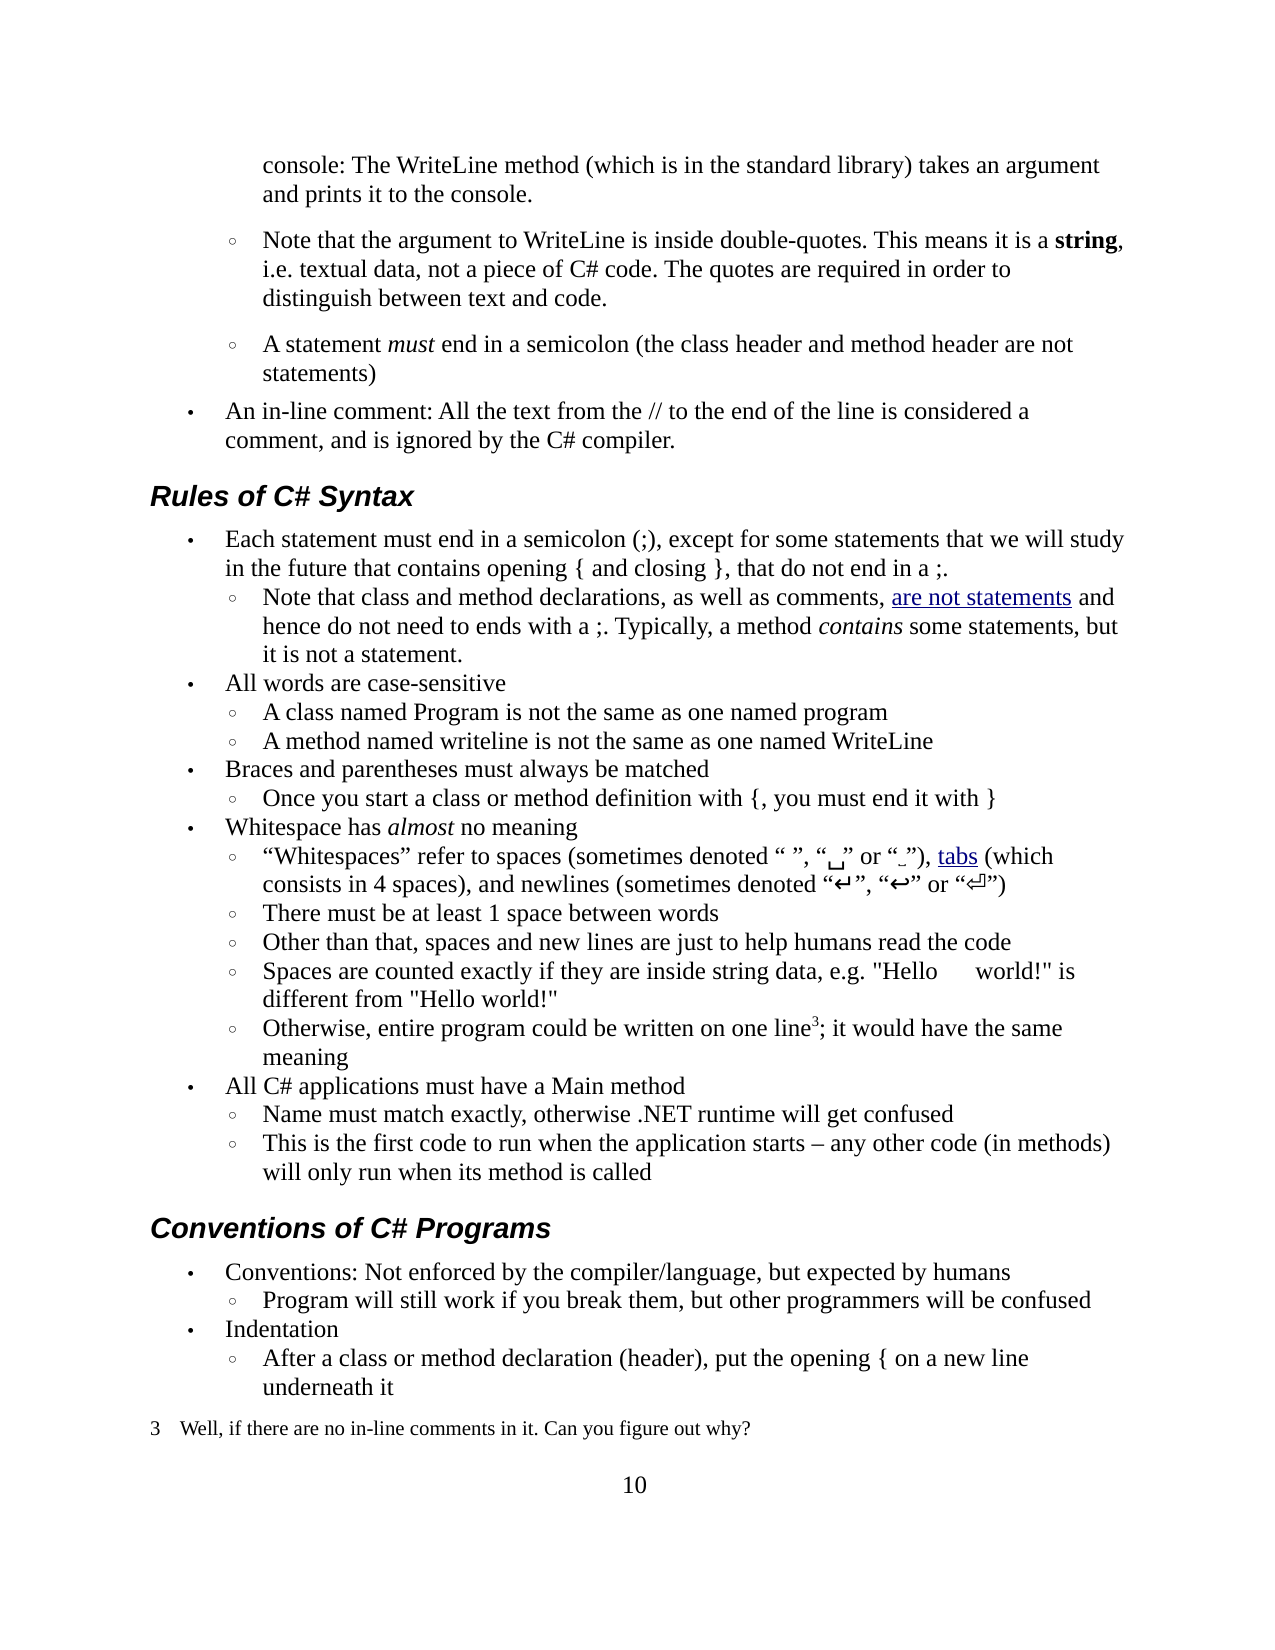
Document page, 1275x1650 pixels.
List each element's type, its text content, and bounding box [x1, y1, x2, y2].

list Each statement must end in a semicolon (;), except for some statements that we will study in the future that contains opening { and closing }, that do not end in a ;. [187, 524, 1125, 582]
list Spaces are counted exactly if they are inside string data, e.g. "Hello world!" is different from "Hello world!" [225, 956, 1125, 1013]
list “Whitespaces” refer to spaces (sometimes denoted “ ”, “␣” or “⌴”), tabs (which consists in 4 spaces), and newlines (sometimes denoted “↵”, “↩” or “⏎”) [225, 841, 1125, 898]
list All C# applications must have a Main method [187, 1071, 1125, 1099]
list Braces and parentheses must always be matched [187, 754, 1125, 783]
list console: The WriteLine method (which is in the standard library) takes an argument and prints it to the console. [225, 150, 1125, 207]
list Conventions: Not enforced by the compiler/language, but expected by humans [187, 1257, 1125, 1286]
subtitle Rules of C# Syntax [150, 478, 1125, 512]
list All words are case-sensitive [187, 668, 1125, 697]
list Program will still work if you break them, but other programmers will be confused [225, 1286, 1125, 1314]
list A statement must end in a semicolon (the class header and method header are not statements) [225, 329, 1125, 387]
list There must be at least 1 space between words [225, 898, 1125, 927]
list Note that the argument to WriteLine is inside double-quotes. This means it is a string, i.e. textual data, not a piece of C# code. The quotes are required in order to distinguish between text and code. [225, 225, 1125, 312]
list Well, if there are no in-line comments in it. Can you figure out why? [150, 1416, 1125, 1440]
list Once you start a class or method definition with {, you must end it with } [225, 783, 1125, 812]
list After a class or method declaration (header), put the opening { on a new line underneath it [225, 1343, 1125, 1401]
list Whitespace has almost no meaning [187, 812, 1125, 841]
list Otherwise, entire program could be written on one line; it would have the same meaning [225, 1013, 1125, 1071]
list This is the first code to run when the application starts – any other code (in methods) will only run when its method is called [225, 1128, 1125, 1186]
list An in-line comment: All the text from the // to the end of the line is considered a comment, and is ignored by the C# compiler. [187, 396, 1125, 453]
list A method named writeline is not the same as one named WriteLine [225, 726, 1125, 754]
list Name must match exactly, otherwise .NET runtime will get confused [225, 1099, 1125, 1128]
list Other than that, spaces and new lines are just to help humans read the code [225, 927, 1125, 956]
list A class named Program is not the same as one named program [225, 697, 1125, 726]
list Note that class and method declarations, as well as comments, are not statements and hence do not need to ends with a ;. Typically, a method contains some statements, but it is not a statement. [225, 582, 1125, 668]
list Indentation [187, 1314, 1125, 1343]
subtitle Conventions of C# Programs [150, 1211, 1125, 1244]
